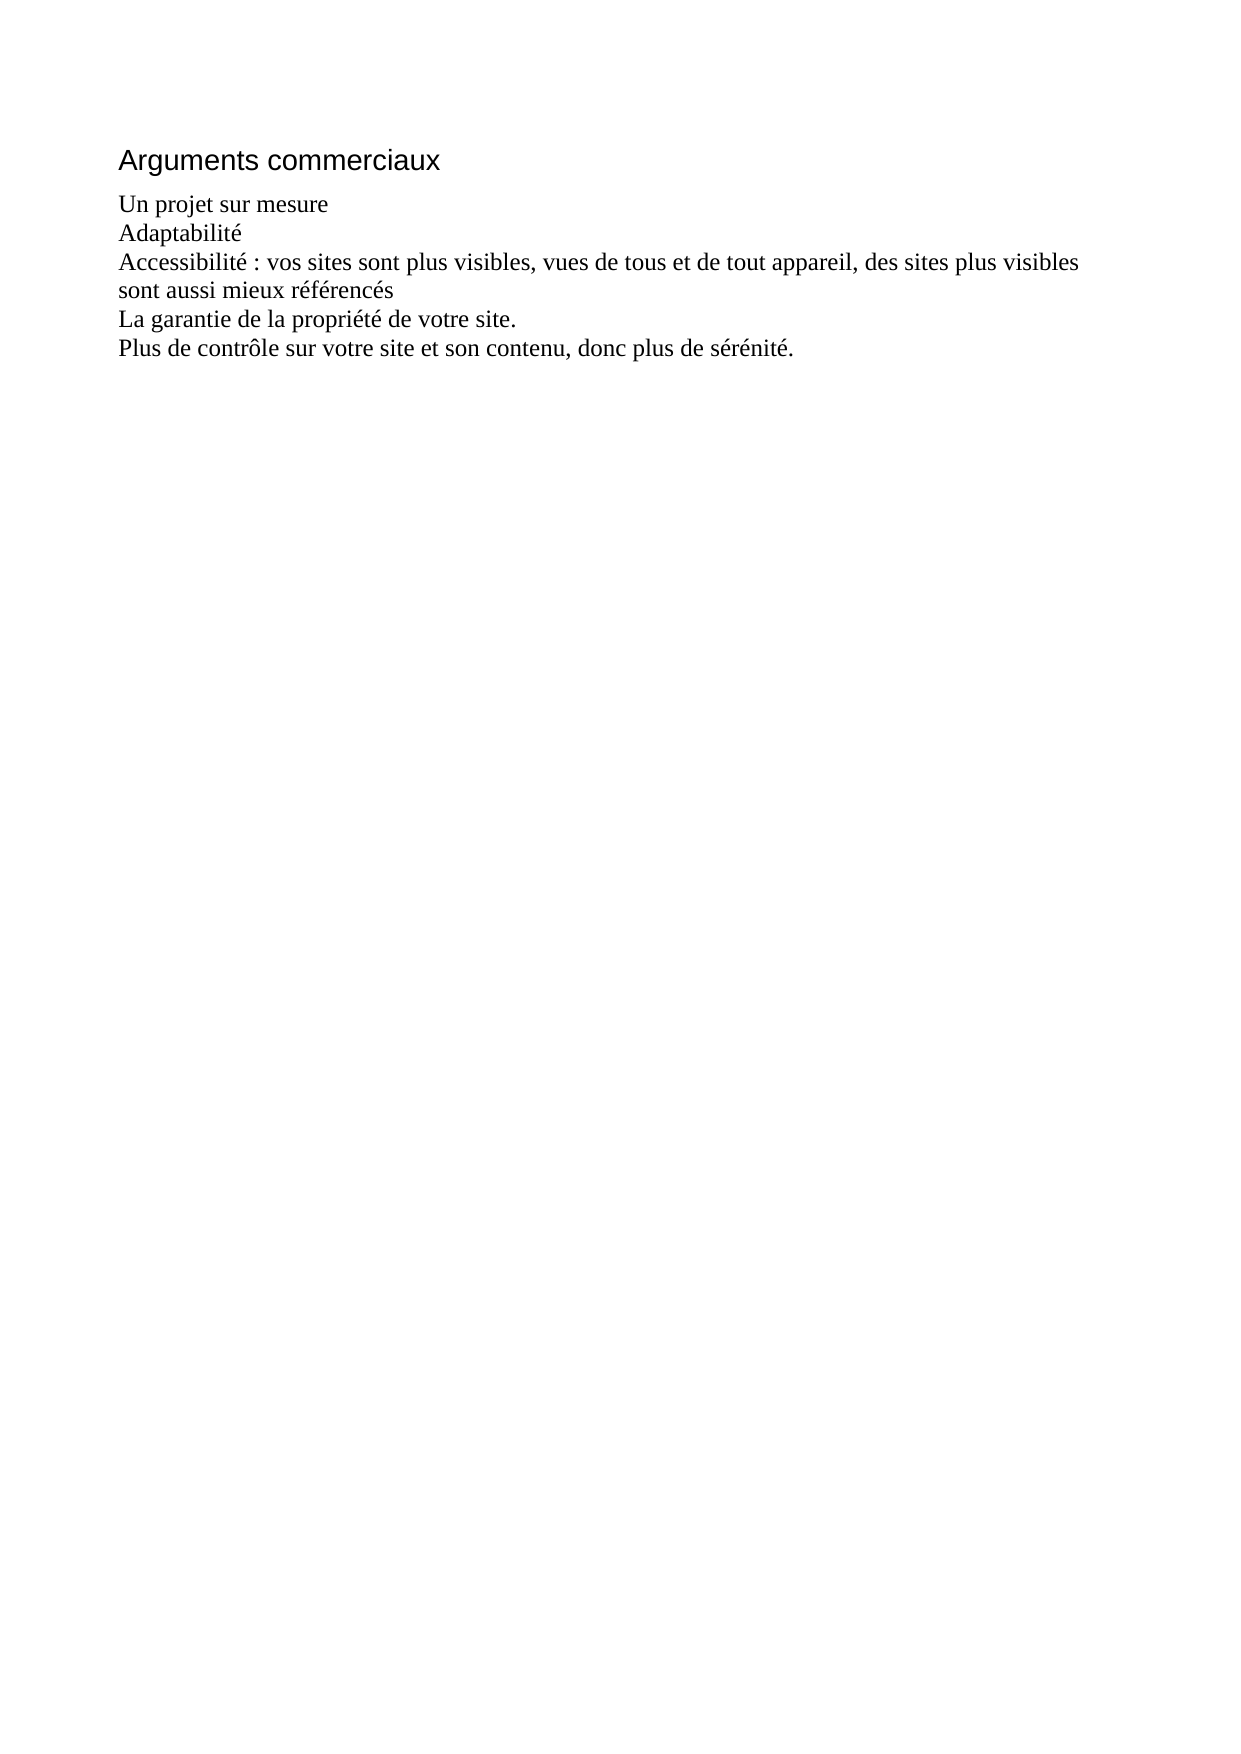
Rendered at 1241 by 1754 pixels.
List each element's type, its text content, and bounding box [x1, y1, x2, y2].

text Accessibilité : vos sites sont plus visibles, vues de tous et de tout appareil, des sites plus visibles sont aussi mieux référencés [118, 247, 1122, 304]
text Plus de contrôle sur votre site et son contenu, donc plus de sérénité. [118, 333, 1122, 362]
text La garantie de la propriété de votre site. [118, 304, 1122, 333]
text Adaptabilité [118, 218, 1122, 247]
subtitle Arguments commerciaux [118, 143, 1122, 177]
text Un projet sur mesure [118, 189, 1122, 218]
